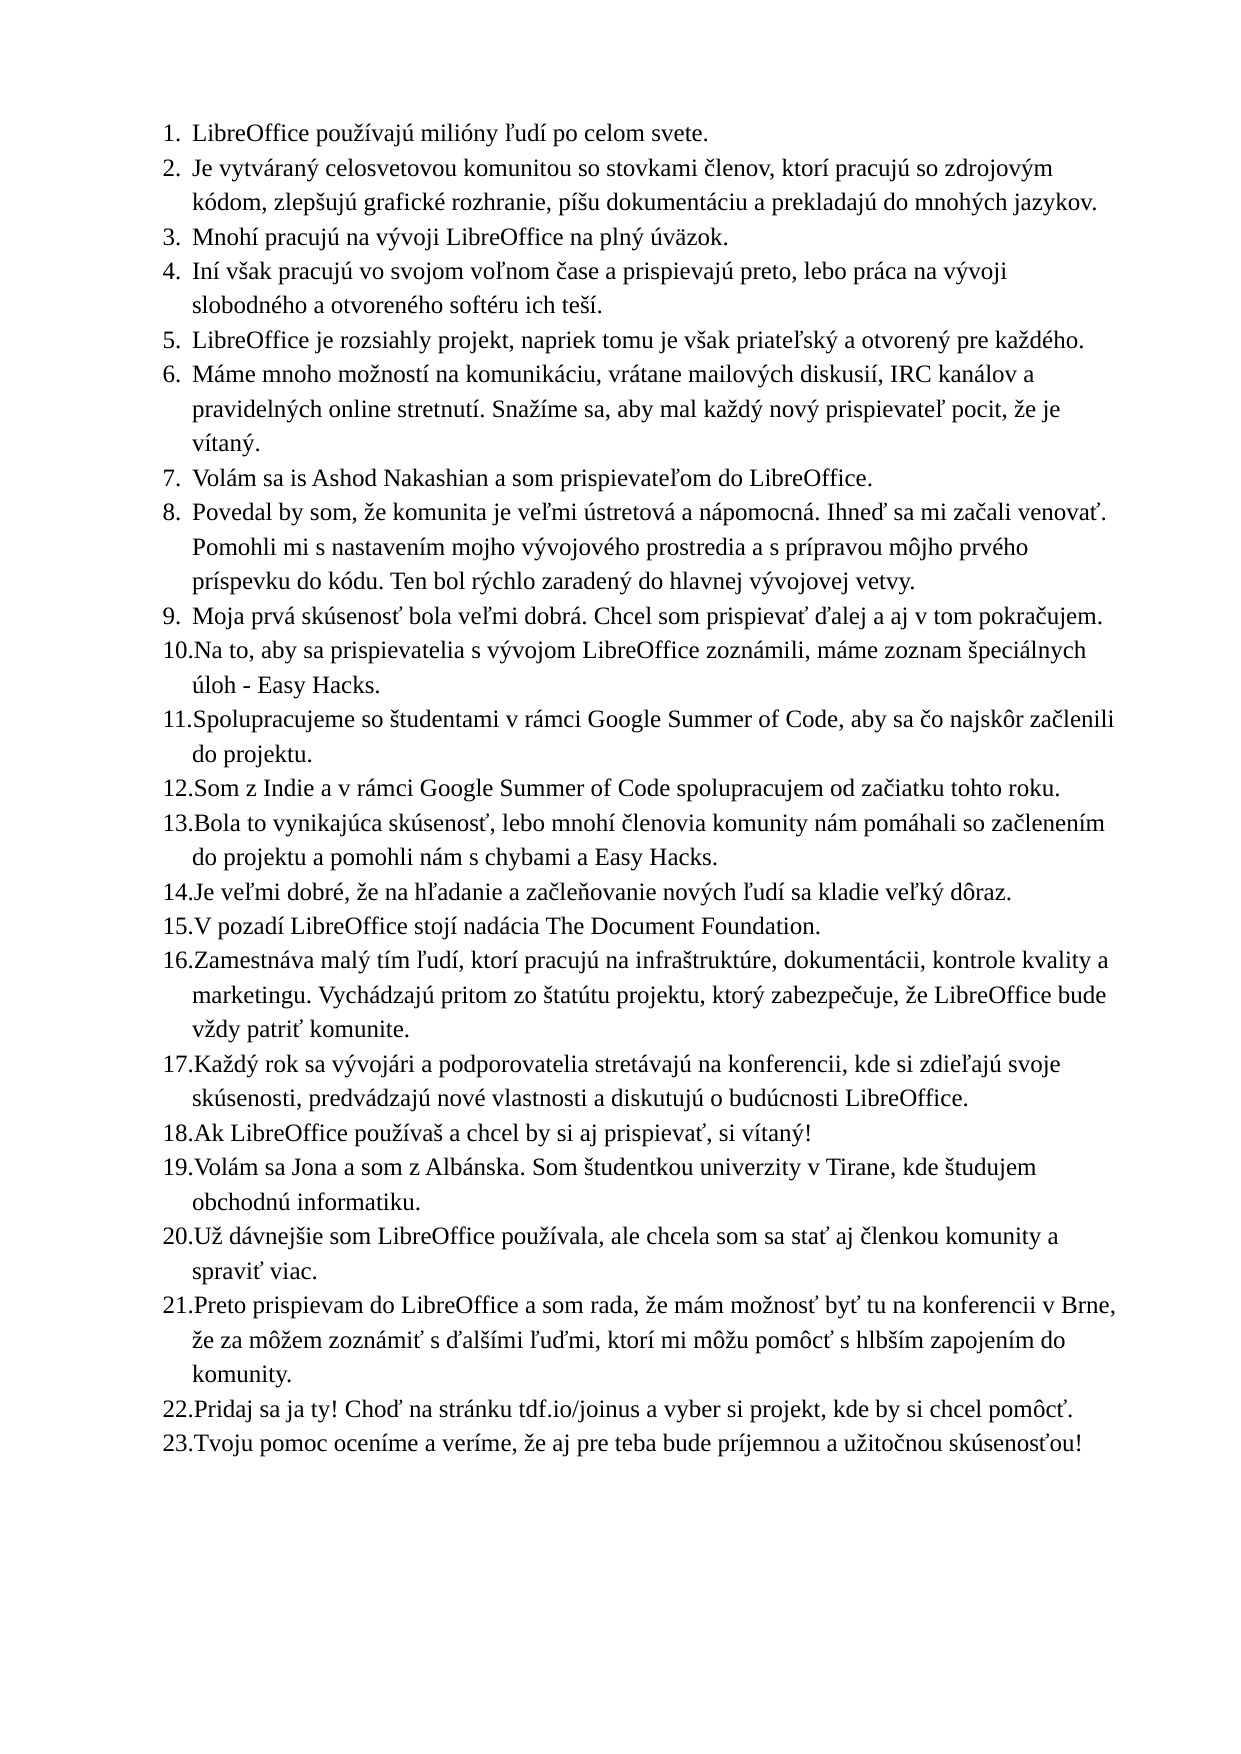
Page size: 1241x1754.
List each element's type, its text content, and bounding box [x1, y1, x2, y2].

list Ak LibreOffice používaš a chcel by si aj prispievať, si vítaný! [162, 1118, 1122, 1147]
list Spolupracujeme so študentami v rámci Google Summer of Code, aby sa čo najskôr začlenili do projektu. [162, 704, 1122, 767]
list Na to, aby sa prispievatelia s vývojom LibreOffice zoznámili, máme zoznam špeciálnych úloh - Easy Hacks. [162, 635, 1122, 698]
list Moja prvá skúsenosť bola veľmi dobrá. Chcel som prispievať ďalej a aj v tom pokračujem. [162, 601, 1122, 629]
list V pozadí LibreOffice stojí nadácia The Document Foundation. [162, 911, 1122, 940]
list Volám sa Jona a som z Albánska. Som študentkou univerzity v Tirane, kde študujem obchodnú informatiku. [162, 1152, 1122, 1216]
list Povedal by som, že komunita je veľmi ústretová a nápomocná. Ihneď sa mi začali venovať. Pomohli mi s nastavením mojho vývojového prostredia a s prípravou môjho prvého príspevku do kódu. Ten bol rýchlo zaradený do hlavnej vývojovej vetvy. [162, 497, 1122, 595]
list LibreOffice je rozsiahly projekt, napriek tomu je však priateľský a otvorený pre každého. [162, 325, 1122, 354]
list Máme mnoho možností na komunikáciu, vrátane mailových diskusií, IRC kanálov a pravidelných online stretnutí. Snažíme sa, aby mal každý nový prispievateľ pocit, že je vítaný. [162, 359, 1122, 457]
list Mnohí pracujú na vývoji LibreOffice na plný úväzok. [162, 222, 1122, 250]
list Volám sa is Ashod Nakashian a som prispievateľom do LibreOffice. [162, 463, 1122, 492]
list Iní však pracujú vo svojom voľnom čase a prispievajú preto, lebo práca na vývoji slobodného a otvoreného softéru ich teší. [162, 256, 1122, 319]
list Každý rok sa vývojári a podporovatelia stretávajú na konferencii, kde si zdieľajú svoje skúsenosti, predvádzajú nové vlastnosti a diskutujú o budúcnosti LibreOffice. [162, 1049, 1122, 1112]
list Pridaj sa ja ty! Choď na stránku tdf.io/joinus a vyber si projekt, kde by si chcel pomôcť. [162, 1394, 1122, 1423]
list Už dávnejšie som LibreOffice používala, ale chcela som sa stať aj členkou komunity a spraviť viac. [162, 1221, 1122, 1285]
list Som z Indie a v rámci Google Summer of Code spolupracujem od začiatku tohto roku. [162, 773, 1122, 802]
list Tvoju pomoc oceníme a veríme, že aj pre teba bude príjemnou a užitočnou skúsenosťou! [162, 1428, 1122, 1457]
list Bola to vynikajúca skúsenosť, lebo mnohí členovia komunity nám pomáhali so začlenením do projektu a pomohli nám s chybami a Easy Hacks. [162, 808, 1122, 871]
list Zamestnáva malý tím ľudí, ktorí pracujú na infraštruktúre, dokumentácii, kontrole kvality a marketingu. Vychádzajú pritom zo štatútu projektu, ktorý zabezpečuje, že LibreOffice bude vždy patriť komunite. [162, 946, 1122, 1043]
list Je vytváraný celosvetovou komunitou so stovkami členov, ktorí pracujú so zdrojovým kódom, zlepšujú grafické rozhranie, píšu dokumentáciu a prekladajú do mnohých jazykov. [162, 153, 1122, 216]
list Preto prispievam do LibreOffice a som rada, že mám možnosť byť tu na konferencii v Brne, že za môžem zoznámiť s ďalšími ľuďmi, ktorí mi môžu pomôcť s hlbším zapojením do komunity. [162, 1290, 1122, 1388]
list Je veľmi dobré, že na hľadanie a začleňovanie nových ľudí sa kladie veľký dôraz. [162, 877, 1122, 905]
list LibreOffice používajú milióny ľudí po celom svete. [162, 118, 1122, 147]
